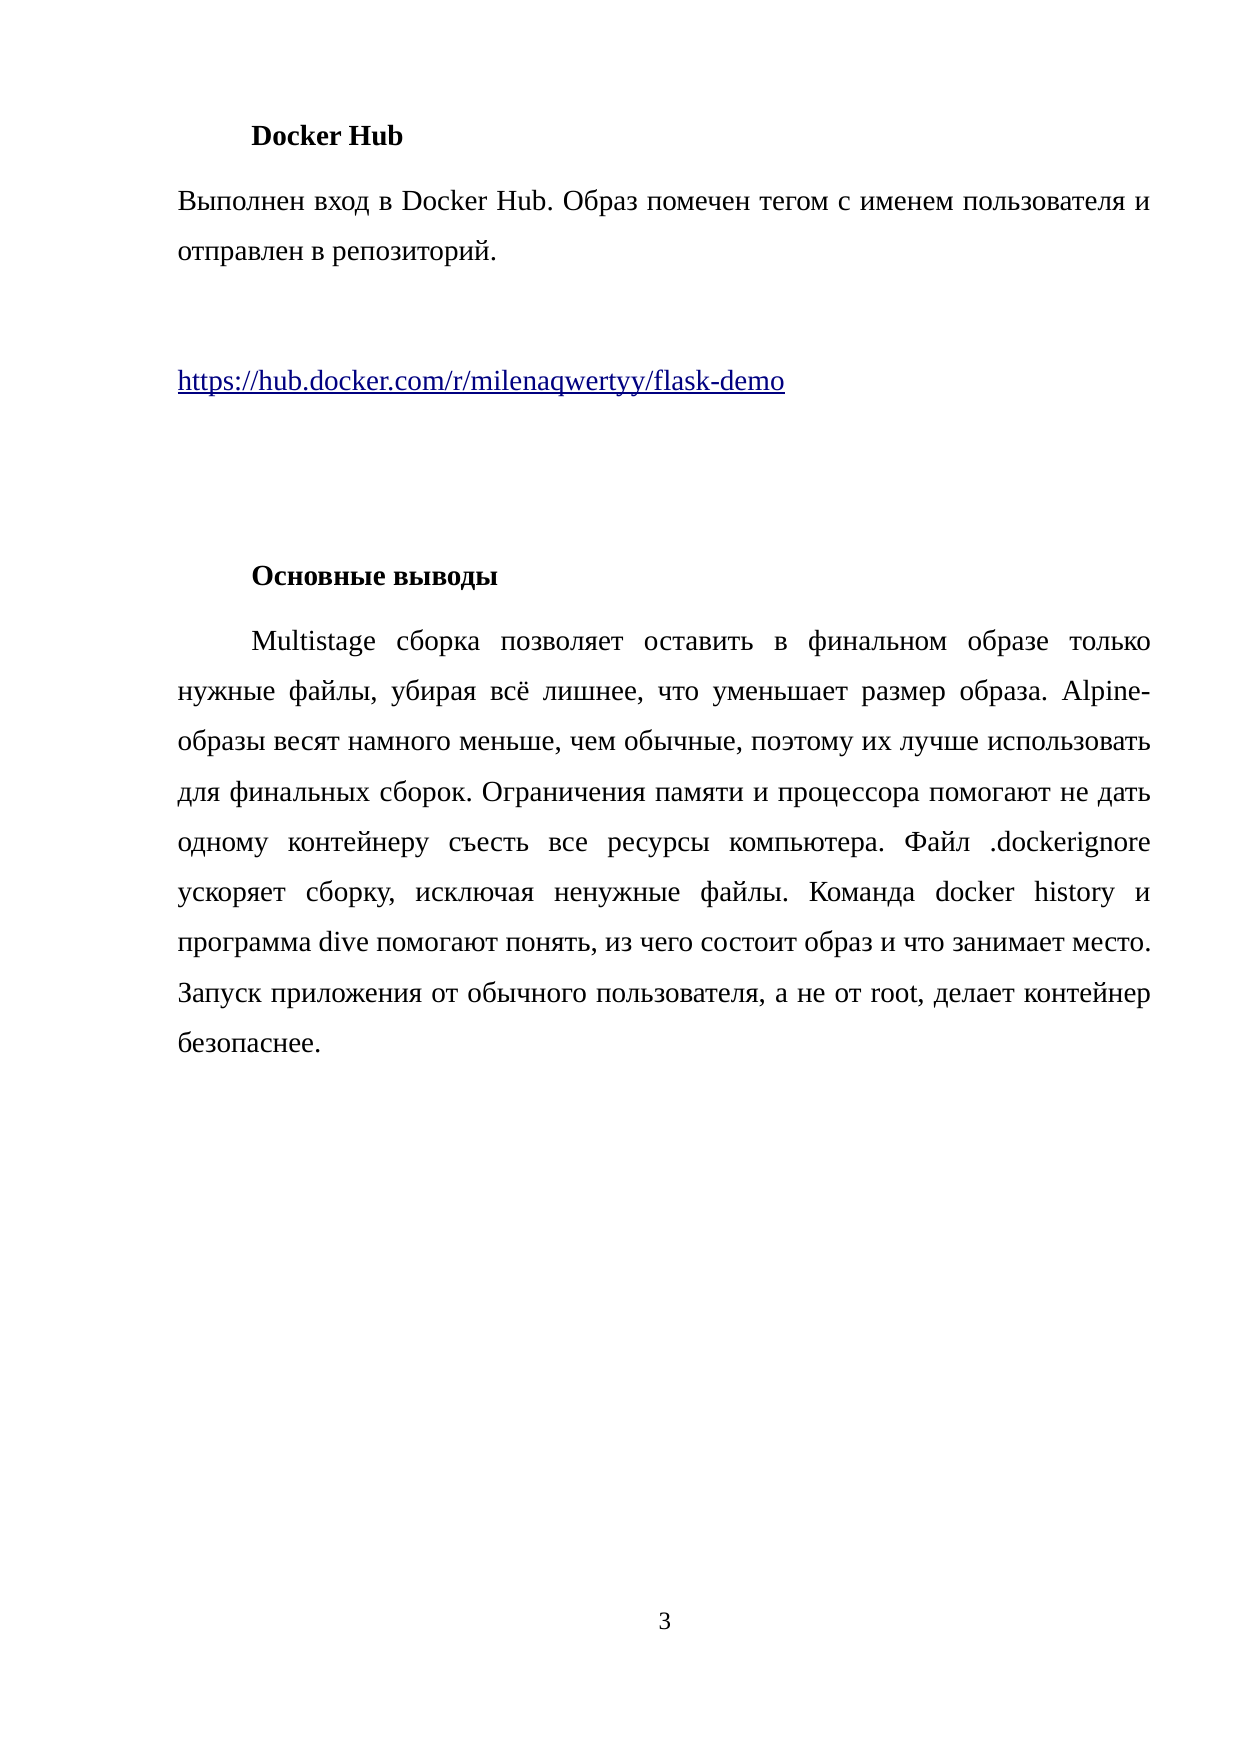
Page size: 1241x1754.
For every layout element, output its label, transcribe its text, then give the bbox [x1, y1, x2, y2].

text Multistage сборка позволяет оставить в финальном образе только нужные файлы, убирая всё лишнее, что уменьшает размер образа. Alpine-образы весят намного меньше, чем обычные, поэтому их лучше использовать для финальных сборок. Ограничения памяти и процессора помогают не дать одному контейнеру съесть все ресурсы компьютера. Файл .dockerignore ускоряет сборку, исключая ненужные файлы. Команда docker history и программа dive помогают понять, из чего состоит образ и что занимает место. Запуск приложения от обычного пользователя, а не от root, делает контейнер безопаснее. [177, 623, 1152, 1059]
text https://hub.docker.com/r/milenaqwertyy/flask-demo [177, 363, 1152, 397]
text Docker Hub [177, 118, 1152, 152]
text Выполнен вход в Docker Hub. Образ помечен тегом с именем пользователя и отправлен в репозиторий. [177, 183, 1152, 267]
text Основные выводы [177, 558, 1152, 591]
